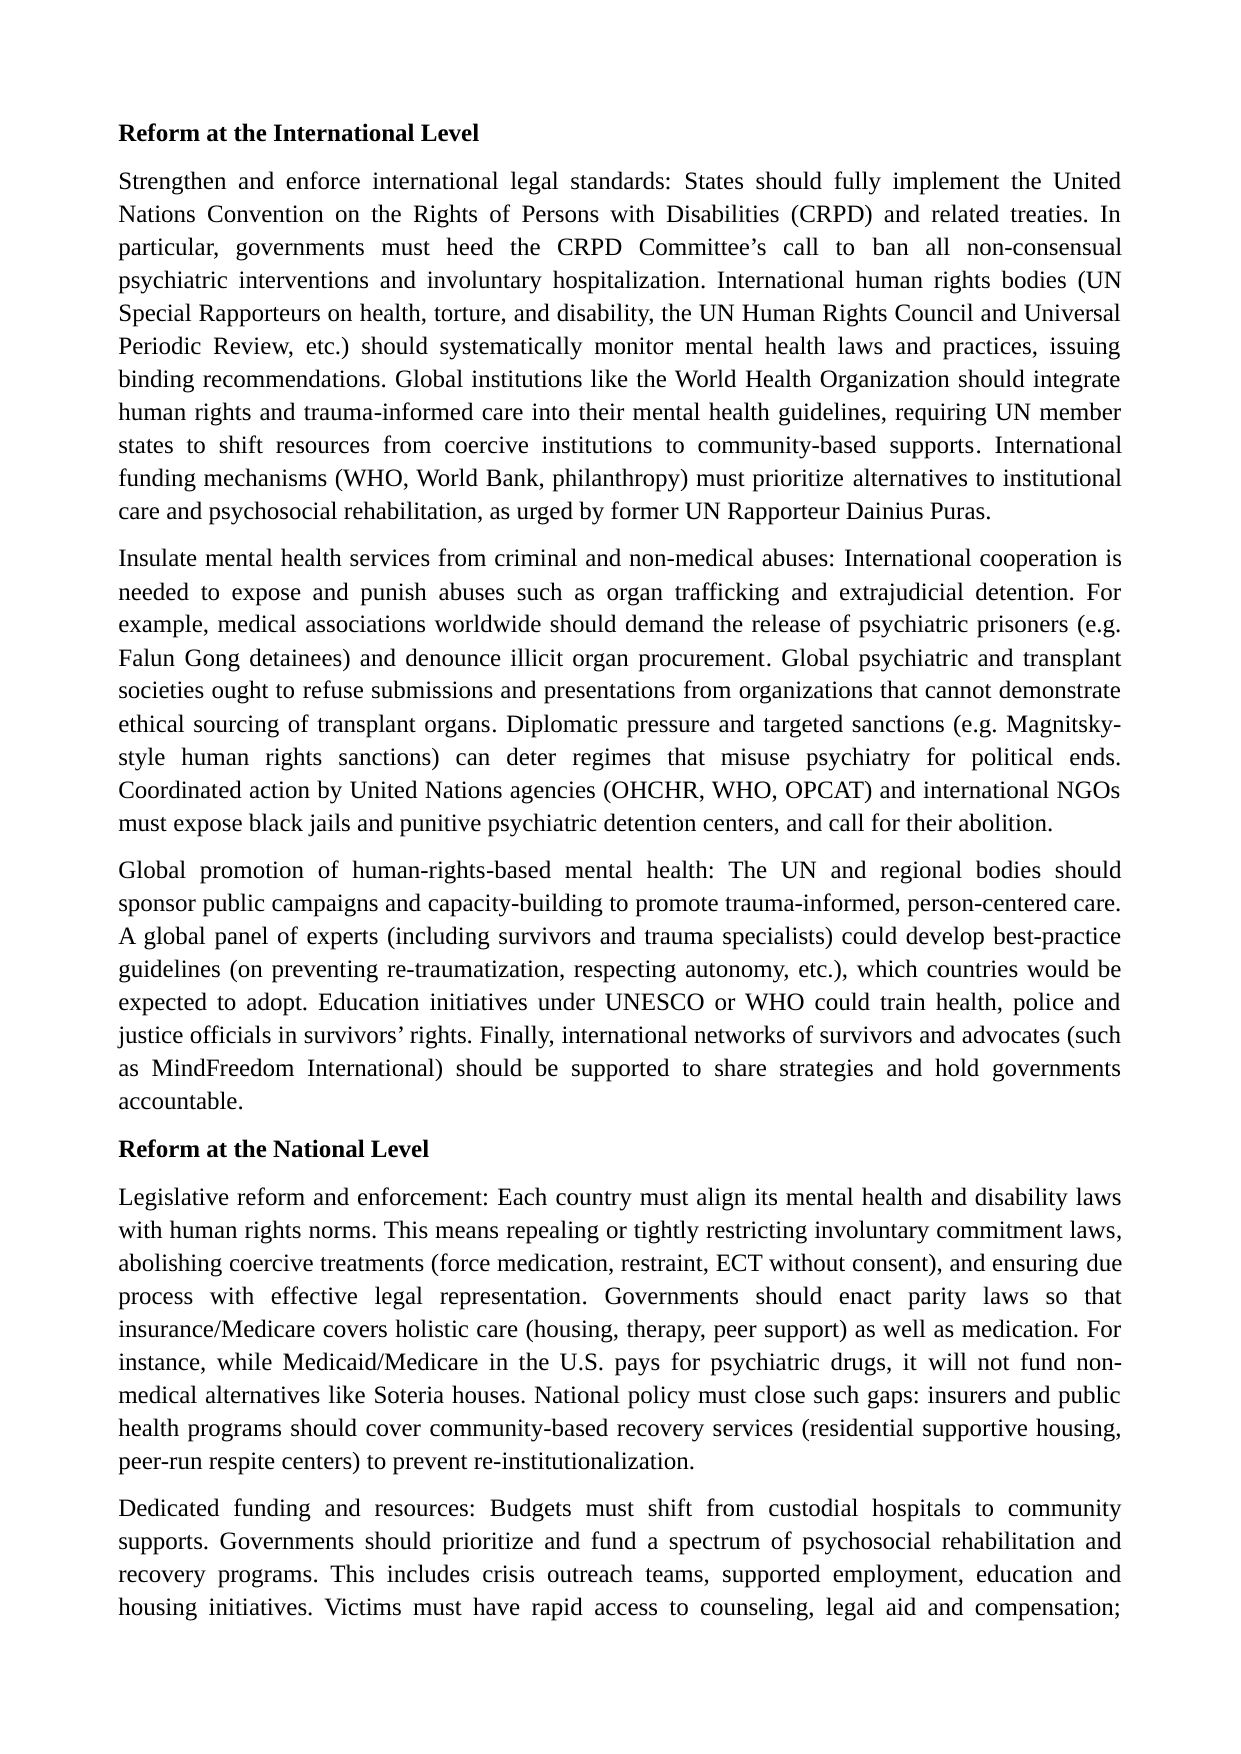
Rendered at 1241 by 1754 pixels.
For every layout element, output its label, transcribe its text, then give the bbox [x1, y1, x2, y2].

text Global promotion of human-rights‑based mental health: The UN and regional bodies should sponsor public campaigns and capacity-building to promote trauma-informed, person-centered care. A global panel of experts (including survivors and trauma specialists) could develop best-practice guidelines (on preventing re-traumatization, respecting autonomy, etc.), which countries would be expected to adopt. Education initiatives under UNESCO or WHO could train health, police and justice officials in survivors’ rights. Finally, international networks of survivors and advocates (such as MindFreedom International) should be supported to share strategies and hold governments accountable. [118, 855, 1122, 1115]
text Insulate mental health services from criminal and non-medical abuses: International cooperation is needed to expose and punish abuses such as organ trafficking and extrajudicial detention. For example, medical associations worldwide should demand the release of psychiatric prisoners (e.g. Falun Gong detainees) and denounce illicit organ procurement​. Global psychiatric and transplant societies ought to refuse submissions and presentations from organizations that cannot demonstrate ethical sourcing of transplant organs​. Diplomatic pressure and targeted sanctions (e.g. Magnitsky-style human rights sanctions) can deter regimes that misuse psychiatry for political ends. Coordinated action by United Nations agencies (OHCHR, WHO, OPCAT) and international NGOs must expose black jails and punitive psychiatric detention centers, and call for their abolition. [118, 543, 1122, 836]
text Reform at the International Level [118, 118, 1122, 147]
text Strengthen and enforce international legal standards: States should fully implement the United Nations Convention on the Rights of Persons with Disabilities (CRPD) and related treaties. In particular, governments must heed the CRPD Committee’s call to ban all non‑consensual psychiatric interventions and involuntary hospitalization​. International human rights bodies (UN Special Rapporteurs on health, torture, and disability, the UN Human Rights Council and Universal Periodic Review, etc.) should systematically monitor mental health laws and practices, issuing binding recommendations. Global institutions like the World Health Organization should integrate human rights and trauma‑informed care into their mental health guidelines, requiring UN member states to shift resources from coercive institutions to community-based supports​. International funding mechanisms (WHO, World Bank, philanthropy) must prioritize alternatives to institutional care and psychosocial rehabilitation, as urged by former UN Rapporteur Dainius Puras. [118, 166, 1122, 525]
text Reform at the National Level [118, 1134, 1122, 1163]
text Legislative reform and enforcement: Each country must align its mental health and disability laws with human rights norms. This means repealing or tightly restricting involuntary commitment laws, abolishing coercive treatments (force medication, restraint, ECT without consent), and ensuring due process with effective legal representation​. Governments should enact parity laws so that insurance/Medicare covers holistic care (housing, therapy, peer support) as well as medication. For instance, while Medicaid/Medicare in the U.S. pays for psychiatric drugs, it will not fund non-medical alternatives like Soteria houses. National policy must close such gaps: insurers and public health programs should cover community-based recovery services (residential supportive housing, peer-run respite centers) to prevent re-institutionalization. [118, 1182, 1122, 1474]
text Dedicated funding and resources: Budgets must shift from custodial hospitals to community supports. Governments should prioritize and fund a spectrum of psychosocial rehabilitation and recovery programs​. This includes crisis outreach teams, supported employment, education and housing initiatives. Victims must have rapid access to counseling, legal aid and compensation; [118, 1493, 1122, 1621]
